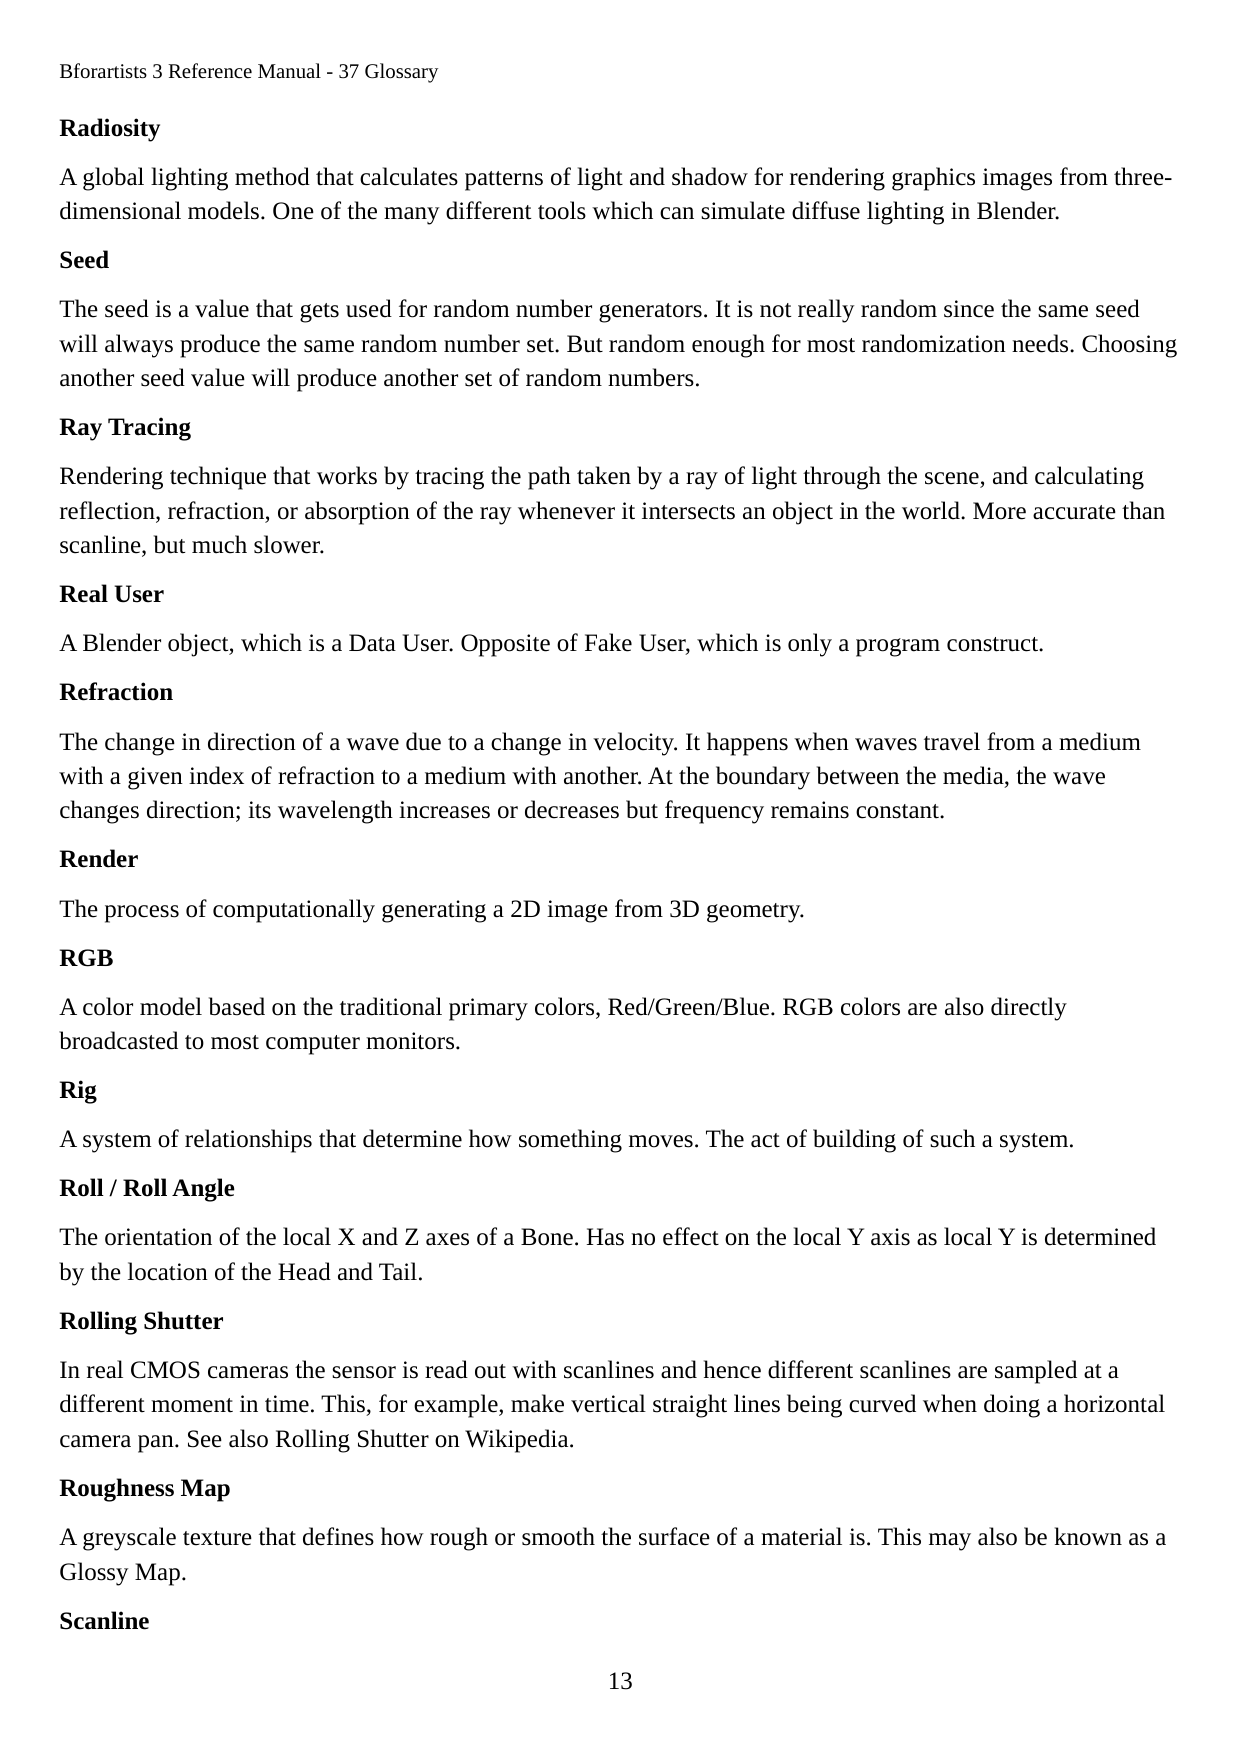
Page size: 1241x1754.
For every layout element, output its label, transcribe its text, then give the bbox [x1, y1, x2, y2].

text The seed is a value that gets used for random number generators. It is not really random since the same seed will always produce the same random number set. But random enough for most randomization needs. Choosing another seed value will produce another set of random numbers. [59, 294, 1181, 392]
text A global lighting method that calculates patterns of light and shadow for rendering graphics images from three-dimensional models. One of the many different tools which can simulate diffuse lighting in Blender. [59, 162, 1181, 225]
text A greyscale texture that defines how rough or smooth the surface of a material is. This may also be known as a Glossy Map. [59, 1522, 1181, 1585]
text A Blender object, which is a Data User. Opposite of Fake User, which is only a program construct. [59, 628, 1181, 657]
text Roll / Roll Angle [59, 1173, 1181, 1202]
text Rig [59, 1075, 1181, 1104]
text Rendering technique that works by tracing the path taken by a ray of light through the scene, and calculating reflection, refraction, or absorption of the ray whenever it intersects an object in the world. More accurate than scanline, but much slower. [59, 461, 1181, 559]
text The orientation of the local X and Z axes of a Bone. Has no effect on the local Y axis as local Y is determined by the location of the Head and Tail. [59, 1222, 1181, 1286]
text Scanline [59, 1606, 1181, 1634]
text Ray Tracing [59, 412, 1181, 441]
text A system of relationships that determine how something moves. The act of building of such a system. [59, 1124, 1181, 1153]
text RGB [59, 943, 1181, 971]
text The change in direction of a wave due to a change in velocity. It happens when waves travel from a medium with a given index of refraction to a medium with another. At the boundary between the media, the wave changes direction; its wavelength increases or decreases but frequency remains constant. [59, 727, 1181, 824]
text Radiosity [59, 113, 1181, 141]
text Seed [59, 245, 1181, 274]
text Render [59, 844, 1181, 873]
text Real User [59, 579, 1181, 608]
text The process of computationally generating a 2D image from 3D geometry. [59, 894, 1181, 922]
text In real CMOS cameras the sensor is read out with scanlines and hence different scanlines are sampled at a different moment in time. This, for example, make vertical straight lines being curved when doing a horizontal camera pan. See also Rolling Shutter on Wikipedia. [59, 1355, 1181, 1453]
text Roughness Map [59, 1473, 1181, 1502]
text Rolling Shutter [59, 1306, 1181, 1335]
text Refraction [59, 677, 1181, 706]
text A color model based on the traditional primary colors, Red/Green/Blue. RGB colors are also directly broadcasted to most computer monitors. [59, 992, 1181, 1055]
